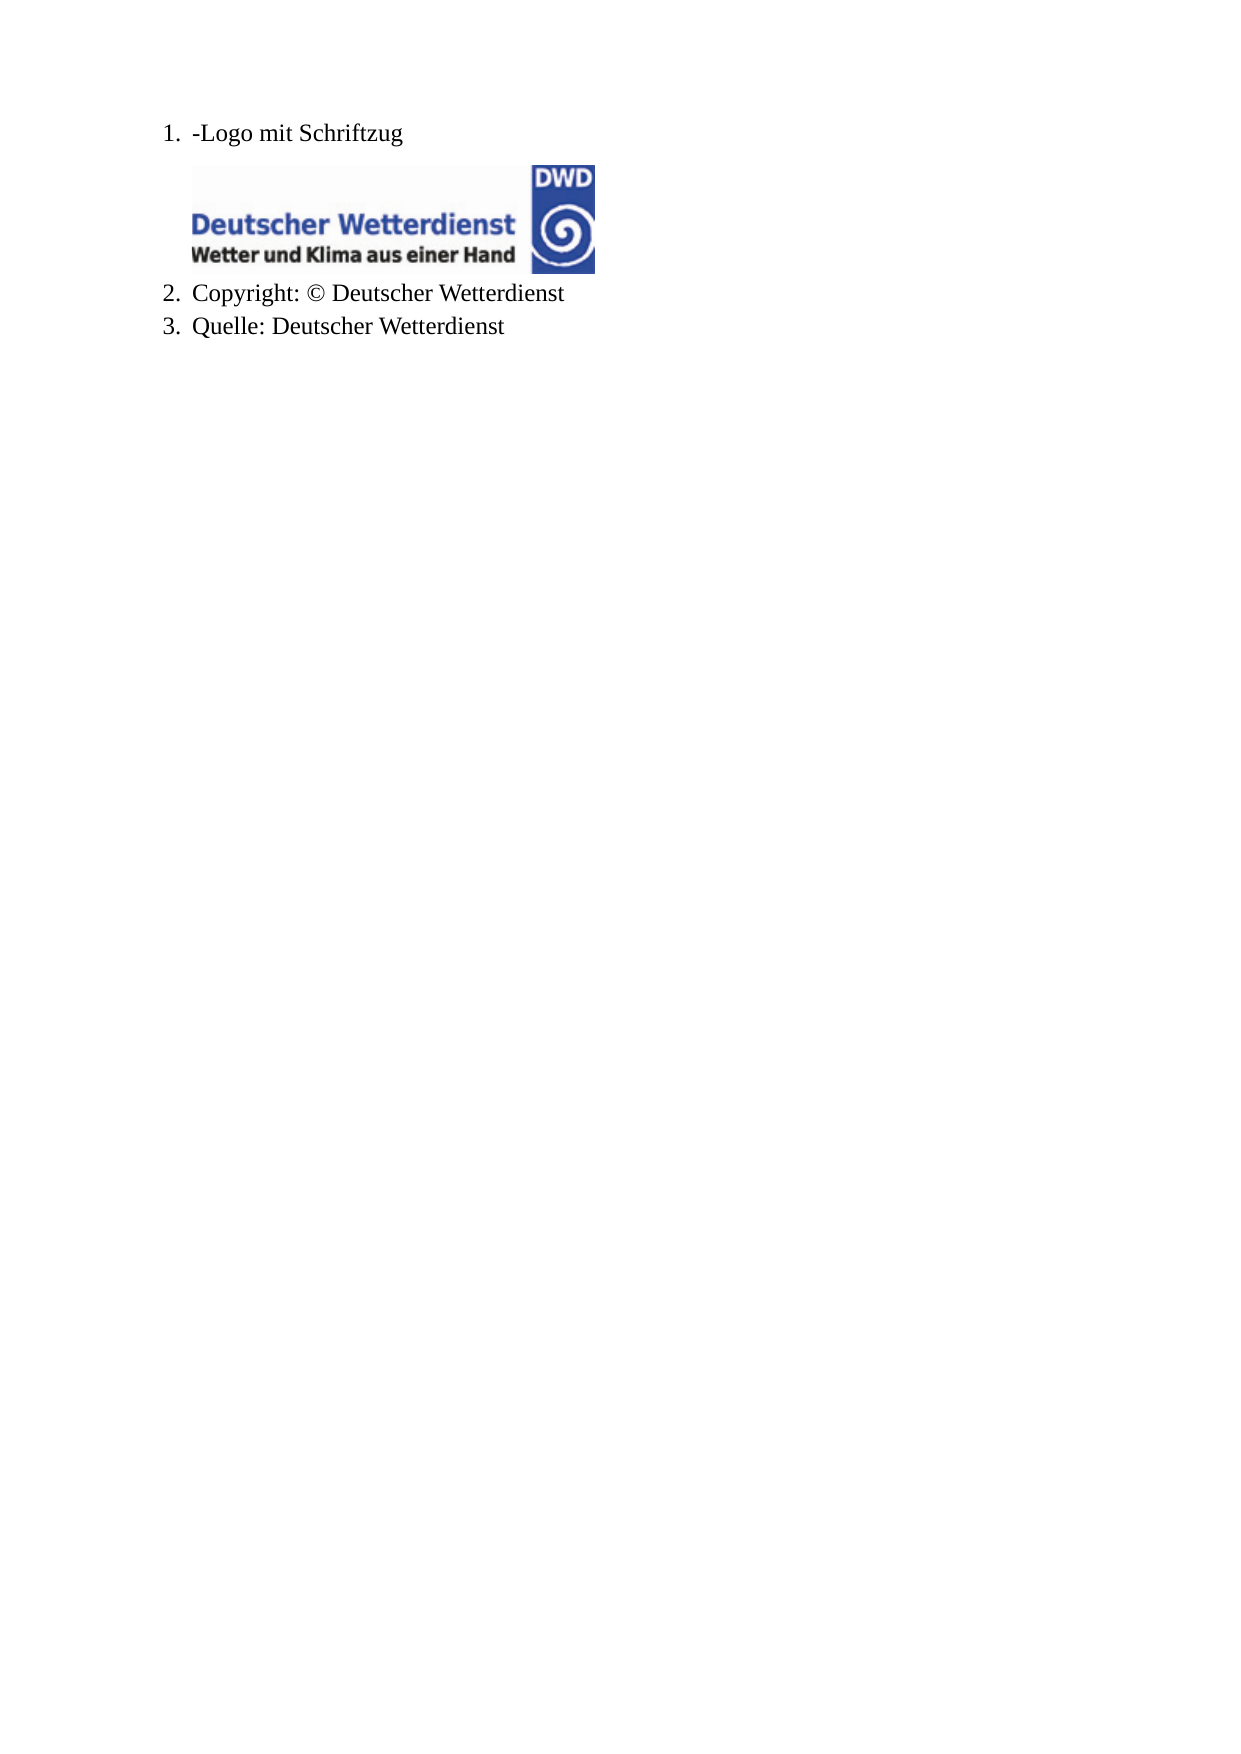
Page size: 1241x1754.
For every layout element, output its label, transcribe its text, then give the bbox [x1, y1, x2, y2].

list Copyright: © Deutscher Wetterdienst [162, 278, 1122, 307]
list -Logo mit Schriftzug [162, 118, 1122, 147]
picture [191, 165, 595, 274]
list Quelle: Deutscher Wetterdienst [162, 311, 1122, 339]
